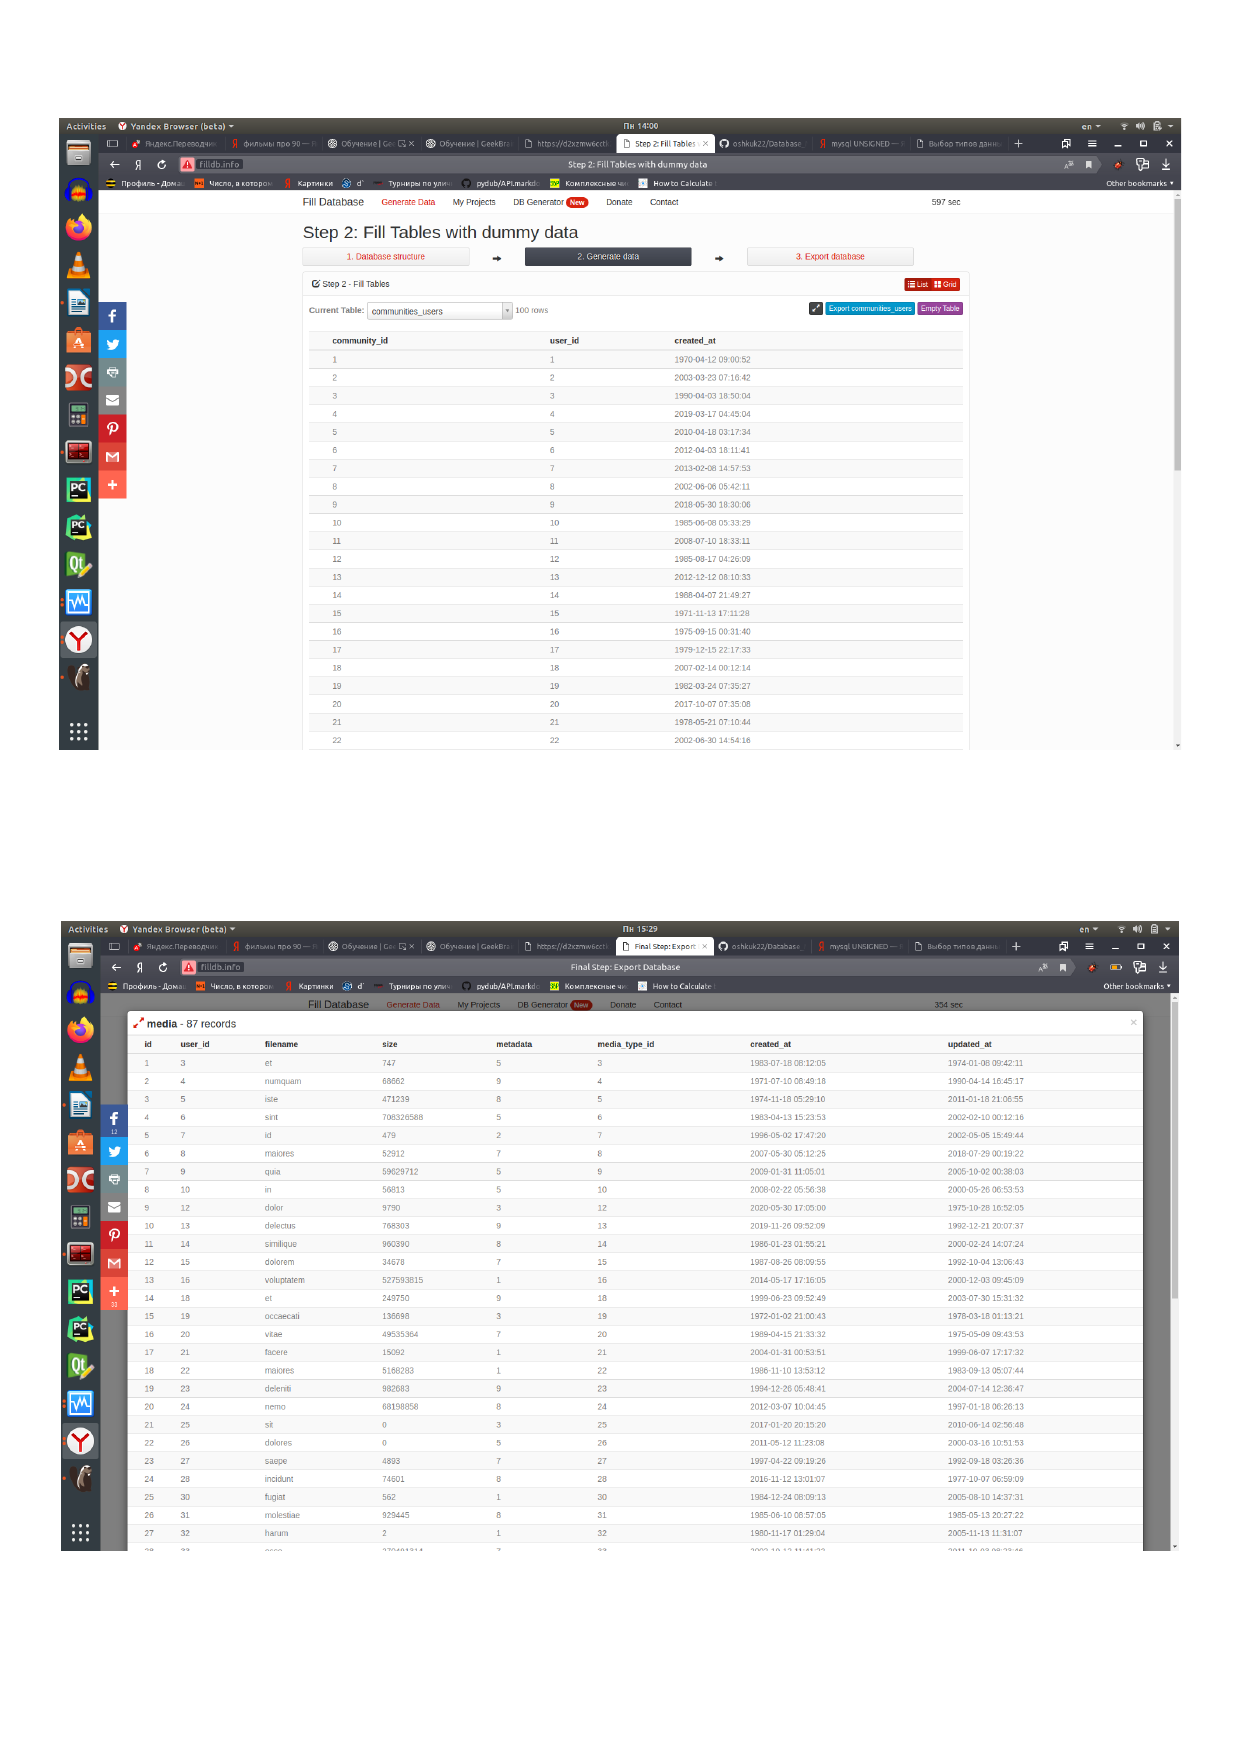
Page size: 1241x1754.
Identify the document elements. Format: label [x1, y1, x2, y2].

picture [61, 921, 1179, 1551]
picture [59, 118, 1182, 750]
